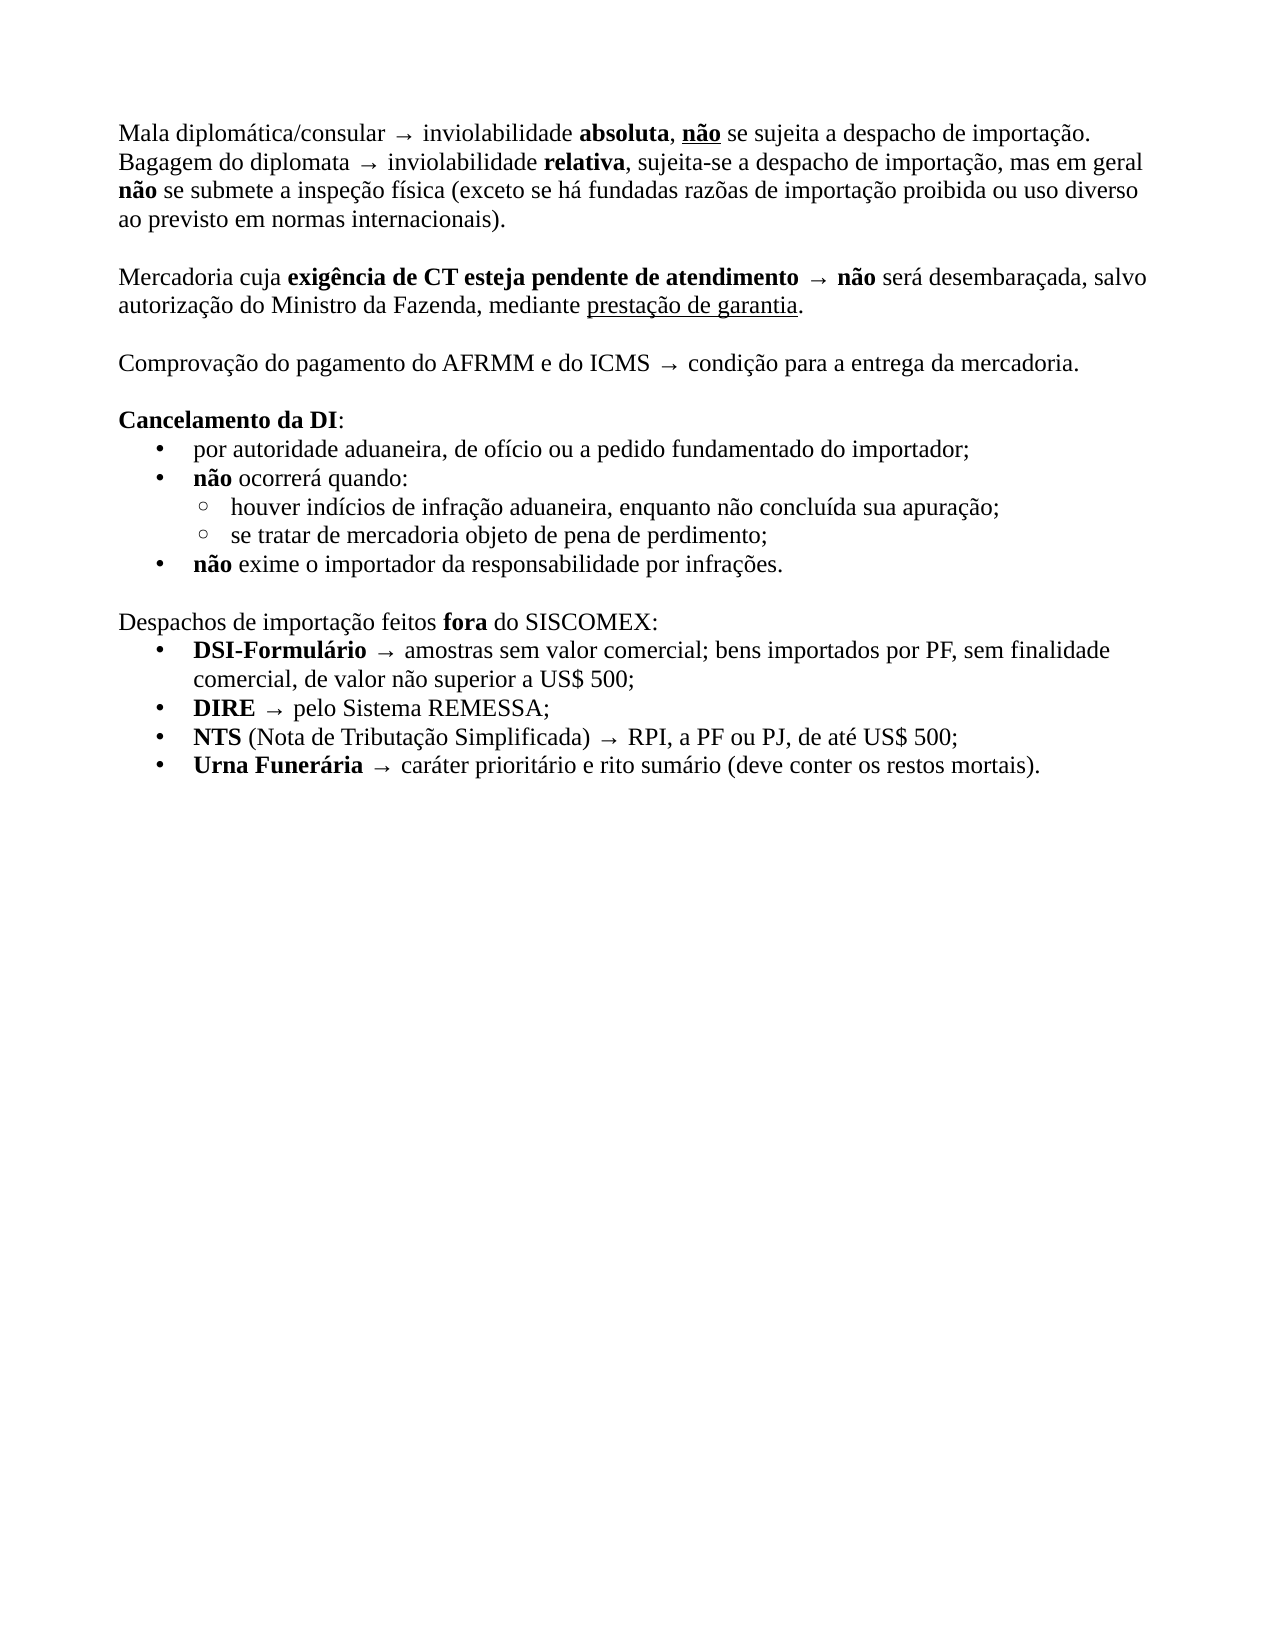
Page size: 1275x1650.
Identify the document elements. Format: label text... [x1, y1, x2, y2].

text Cancelamento da DI: [118, 406, 1157, 434]
list DIRE → pelo Sistema REMESSA; [156, 693, 1157, 722]
text Mercadoria cuja exigência de CT esteja pendente de atendimento → não será desembaraçada, salvo autorização do Ministro da Fazenda, mediante prestação de garantia. [118, 262, 1157, 319]
text Mala diplomática/consular → inviolabilidade absoluta, não se sujeita a despacho de importação. [118, 118, 1157, 147]
text Despachos de importação feitos fora do SISCOMEX: [118, 607, 1157, 636]
list Urna Funerária → caráter prioritário e rito sumário (deve conter os restos mortais). [156, 751, 1157, 779]
list não exime o importador da responsabilidade por infrações. [156, 549, 1157, 578]
list NTS (Nota de Tributação Simplificada) → RPI, a PF ou PJ, de até US$ 500; [156, 722, 1157, 751]
text Comprovação do pagamento do AFRMM e do ICMS → condição para a entrega da mercadoria. [118, 348, 1157, 377]
list DSI-Formulário → amostras sem valor comercial; bens importados por PF, sem finalidade comercial, de valor não superior a US$ 500; [156, 636, 1157, 693]
list não ocorrerá quando: [156, 463, 1157, 492]
text Bagagem do diplomata → inviolabilidade relativa, sujeita-se a despacho de importação, mas em geral não se submete a inspeção física (exceto se há fundadas razõas de importação proibida ou uso diverso ao previsto em normas internacionais). [118, 147, 1157, 233]
list se tratar de mercadoria objeto de pena de perdimento; [193, 521, 1157, 549]
list houver indícios de infração aduaneira, enquanto não concluída sua apuração; [193, 492, 1157, 521]
list por autoridade aduaneira, de ofício ou a pedido fundamentado do importador; [156, 434, 1157, 463]
